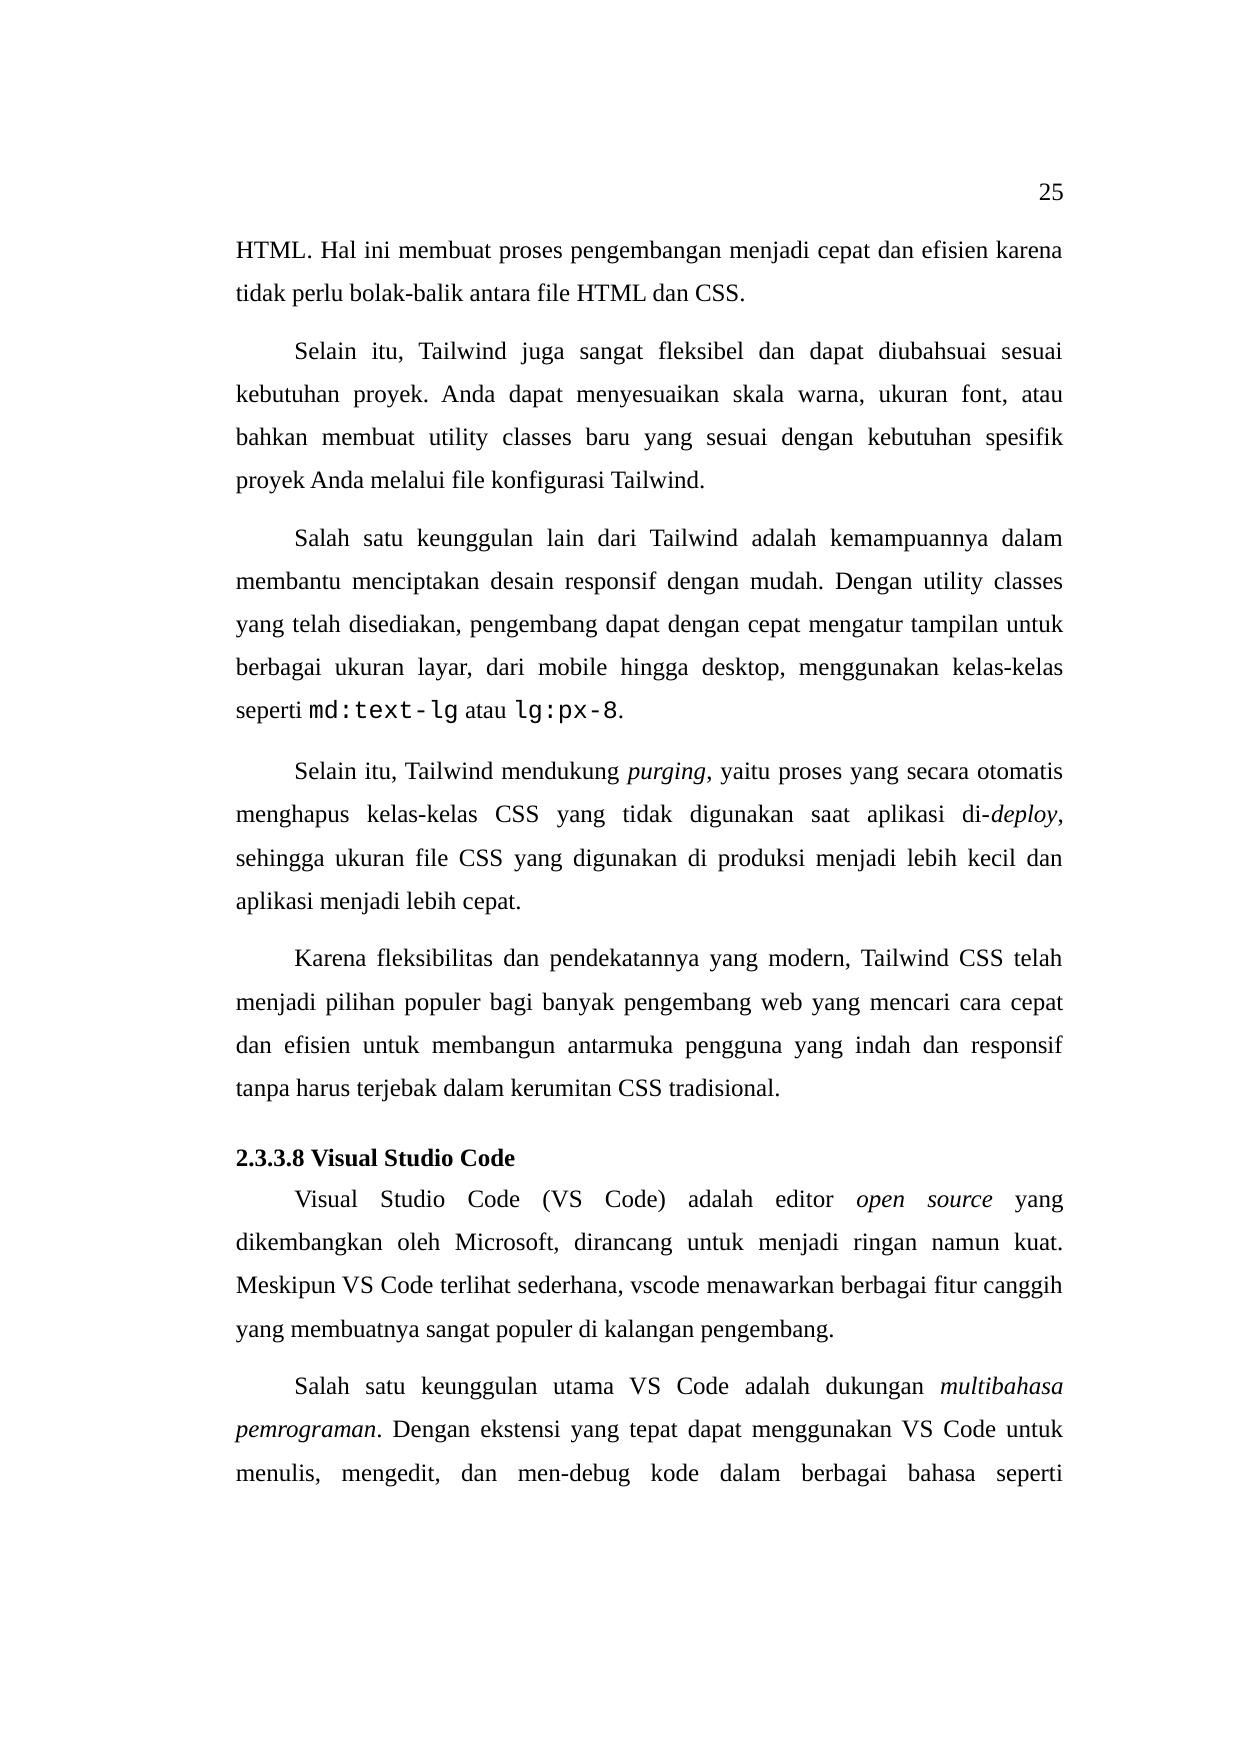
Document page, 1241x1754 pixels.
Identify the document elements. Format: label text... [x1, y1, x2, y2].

text HTML. Hal ini membuat proses pengembangan menjadi cepat dan efisien karena tidak perlu bolak-balik antara file HTML dan CSS. [236, 235, 1063, 307]
text Karena fleksibilitas dan pendekatannya yang modern, Tailwind CSS telah menjadi pilihan populer bagi banyak pengembang web yang mencari cara cepat dan efisien untuk membangun antarmuka pengguna yang indah dan responsif tanpa harus terjebak dalam kerumitan CSS tradisional. [236, 943, 1063, 1102]
text Selain itu, Tailwind mendukung purging, yaitu proses yang secara otomatis menghapus kelas-kelas CSS yang tidak digunakan saat aplikasi di-deploy, sehingga ukuran file CSS yang digunakan di produksi menjadi lebih kecil dan aplikasi menjadi lebih cepat. [236, 756, 1063, 914]
text Selain itu, Tailwind juga sangat fleksibel dan dapat diubahsuai sesuai kebutuhan proyek. Anda dapat menyesuaikan skala warna, ukuran font, atau bahkan membuat utility classes baru yang sesuai dengan kebutuhan spesifik proyek Anda melalui file konfigurasi Tailwind. [236, 336, 1063, 494]
subtitle Visual Studio Code [236, 1143, 1063, 1172]
text Visual Studio Code (VS Code) adalah editor open source yang dikembangkan oleh Microsoft, dirancang untuk menjadi ringan namun kuat. Meskipun VS Code terlihat sederhana, vscode menawarkan berbagai fitur canggih yang membuatnya sangat populer di kalangan pengembang. [236, 1184, 1063, 1342]
text Salah satu keunggulan lain dari Tailwind adalah kemampuannya dalam membantu menciptakan desain responsif dengan mudah. Dengan utility classes yang telah disediakan, pengembang dapat dengan cepat mengatur tampilan untuk berbagai ukuran layar, dari mobile hingga desktop, menggunakan kelas-kelas seperti md:text-lg atau lg:px-8. [236, 523, 1063, 726]
text Salah satu keunggulan utama VS Code adalah dukungan multibahasa pemrograman. Dengan ekstensi yang tepat dapat menggunakan VS Code untuk menulis, mengedit, dan men-debug kode dalam berbagai bahasa seperti [236, 1371, 1063, 1486]
